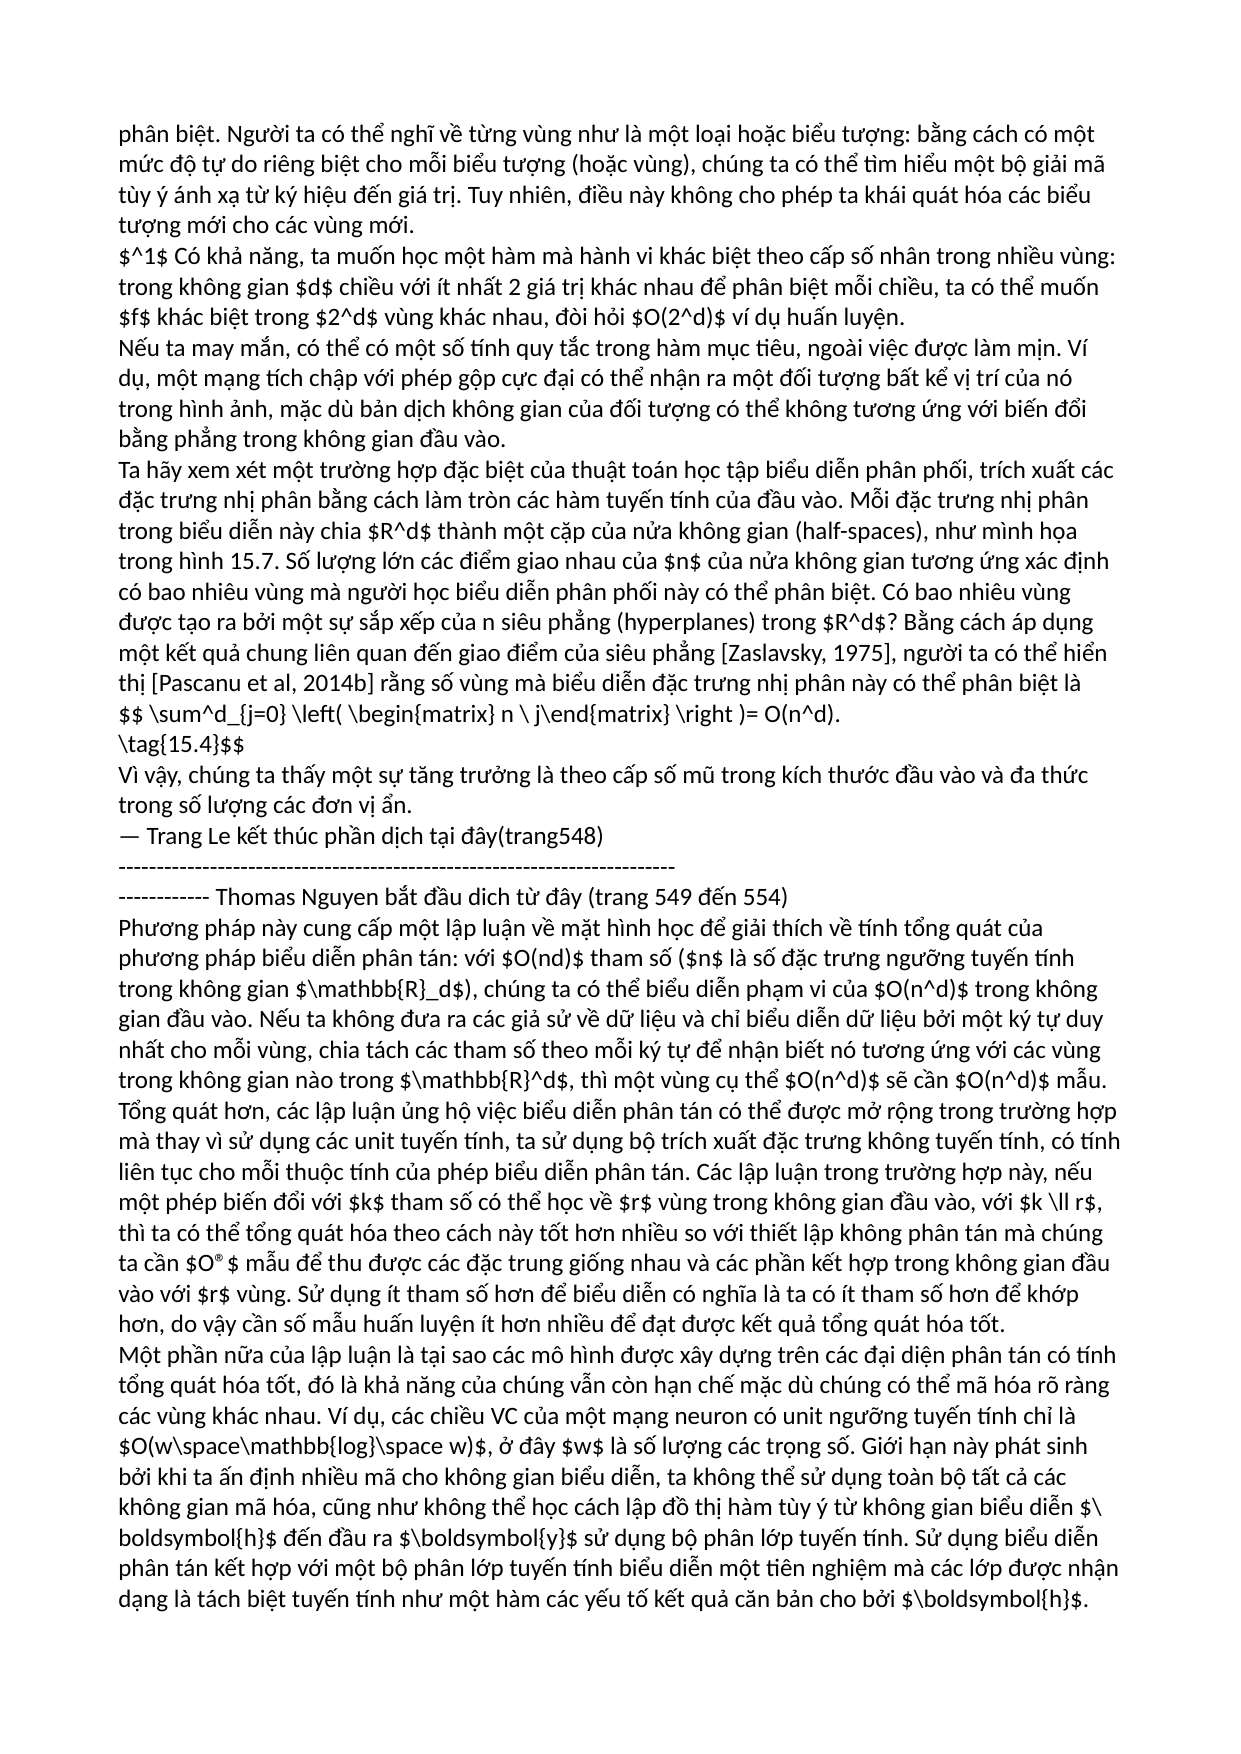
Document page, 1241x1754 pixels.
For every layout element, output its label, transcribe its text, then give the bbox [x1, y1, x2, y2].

text — Trang Le kết thúc phần dịch tại đây(trang548) [118, 820, 1122, 851]
text Vì vậy, chúng ta thấy một sự tăng trưởng là theo cấp số mũ trong kích thước đầu vào và đa thức trong số lượng các đơn vị ẩn. [118, 759, 1122, 820]
text Phương pháp này cung cấp một lập luận về mặt hình học để giải thích về tính tổng quát của phương pháp biểu diễn phân tán: với $O(nd)$ tham số ($n$ là số đặc trưng ngưỡng tuyến tính trong không gian $\mathbb{R}_d$), chúng ta có thể biểu diễn phạm vi của $O(n^d)$ trong không gian đầu vào. Nếu ta không đưa ra các giả sử về dữ liệu và chỉ biểu diễn dữ liệu bởi một ký tự duy nhất cho mỗi vùng, chia tách các tham số theo mỗi ký tự để nhận biết nó tương ứng với các vùng trong không gian nào trong $\mathbb{R}^d$, thì một vùng cụ thể $O(n^d)$ sẽ cần $O(n^d)$ mẫu. Tổng quát hơn, các lập luận ủng hộ việc biểu diễn phân tán có thể được mở rộng trong trường hợp mà thay vì sử dụng các unit tuyến tính, ta sử dụng bộ trích xuất đặc trưng không tuyến tính, có tính liên tục cho mỗi thuộc tính của phép biểu diễn phân tán. Các lập luận trong trường hợp này, nếu một phép biến đổi với $k$ tham số có thể học về $r$ vùng trong không gian đầu vào, với $k \ll r$, thì ta có thể tổng quát hóa theo cách này tốt hơn nhiều so với thiết lập không phân tán mà chúng ta cần $O®$ mẫu để thu được các đặc trung giống nhau và các phần kết hợp trong không gian đầu vào với $r$ vùng. Sử dụng ít tham số hơn để biểu diễn có nghĩa là ta có ít tham số hơn để khớp hơn, do vậy cần số mẫu huấn luyện ít hơn nhiều để đạt được kết quả tổng quát hóa tốt. [118, 912, 1122, 1339]
text \tag{15.4}$$ [118, 728, 1122, 759]
text ------------ Thomas Nguyen bắt đầu dich từ đây (trang 549 đến 554) [118, 881, 1122, 912]
text Nếu ta may mắn, có thể có một số tính quy tắc trong hàm mục tiêu, ngoài việc được làm mịn. Ví dụ, một mạng tích chập với phép gộp cực đại có thể nhận ra một đối tượng bất kể vị trí của nó trong hình ảnh, mặc dù bản dịch không gian của đối tượng có thể không tương ứng với biến đổi bằng phẳng trong không gian đầu vào. [118, 332, 1122, 454]
text phân biệt. Người ta có thể nghĩ về từng vùng như là một loại hoặc biểu tượng: bằng cách có một mức độ tự do riêng biệt cho mỗi biểu tượng (hoặc vùng), chúng ta có thể tìm hiểu một bộ giải mã tùy ý ánh xạ từ ký hiệu đến giá trị. Tuy nhiên, điều này không cho phép ta khái quát hóa các biểu tượng mới cho các vùng mới. [118, 118, 1122, 240]
text $^1$ Có khả năng, ta muốn học một hàm mà hành vi khác biệt theo cấp số nhân trong nhiều vùng: trong không gian $d$ chiều với ít nhất 2 giá trị khác nhau để phân biệt mỗi chiều, ta có thể muốn $f$ khác biệt trong $2^d$ vùng khác nhau, đòi hỏi $O(2^d)$ ví dụ huấn luyện. [118, 240, 1122, 332]
text ------------------------------------------------------------------------- [118, 851, 1122, 881]
text Một phần nữa của lập luận là tại sao các mô hình được xây dựng trên các đại diện phân tán có tính tổng quát hóa tốt, đó là khả năng của chúng vẫn còn hạn chế mặc dù chúng có thể mã hóa rõ ràng các vùng khác nhau. Ví dụ, các chiều VC của một mạng neuron có unit ngưỡng tuyến tính chỉ là $O(w\space\mathbb{log}\space w)$, ở đây $w$ là số lượng các trọng số. Giới hạn này phát sinh bởi khi ta ấn định nhiều mã cho không gian biểu diễn, ta không thể sử dụng toàn bộ tất cả các không gian mã hóa, cũng như không thể học cách lập đồ thị hàm tùy ý từ không gian biểu diễn $\boldsymbol{h}$ đến đầu ra $\boldsymbol{y}$ sử dụng bộ phân lớp tuyến tính. Sử dụng biểu diễn phân tán kết hợp với một bộ phân lớp tuyến tính biểu diễn một tiên nghiệm mà các lớp được nhận dạng là tách biệt tuyến tính như một hàm các yếu tố kết quả căn bản cho bởi $\boldsymbol{h}$. [118, 1339, 1122, 1614]
text Ta hãy xem xét một trường hợp đặc biệt của thuật toán học tập biểu diễn phân phối, trích xuất các đặc trưng nhị phân bằng cách làm tròn các hàm tuyến tính của đầu vào. Mỗi đặc trưng nhị phân trong biểu diễn này chia $R^d$ thành một cặp của nửa không gian (half-spaces), như mình họa trong hình 15.7. Số lượng lớn các điểm giao nhau của $n$ của nửa không gian tương ứng xác định có bao nhiêu vùng mà người học biểu diễn phân phối này có thể phân biệt. Có bao nhiêu vùng được tạo ra bởi một sự sắp xếp của n siêu phẳng (hyperplanes) trong $R^d$? Bằng cách áp dụng một kết quả chung liên quan đến giao điểm của siêu phẳng [Zaslavsky, 1975], người ta có thể hiển thị [Pascanu et al, 2014b] rằng số vùng mà biểu diễn đặc trưng nhị phân này có thể phân biệt là [118, 454, 1122, 698]
text $$ \sum^d_{j=0} \left( \begin{matrix} n \ j\end{matrix} \right )= O(n^d). [118, 698, 1122, 728]
